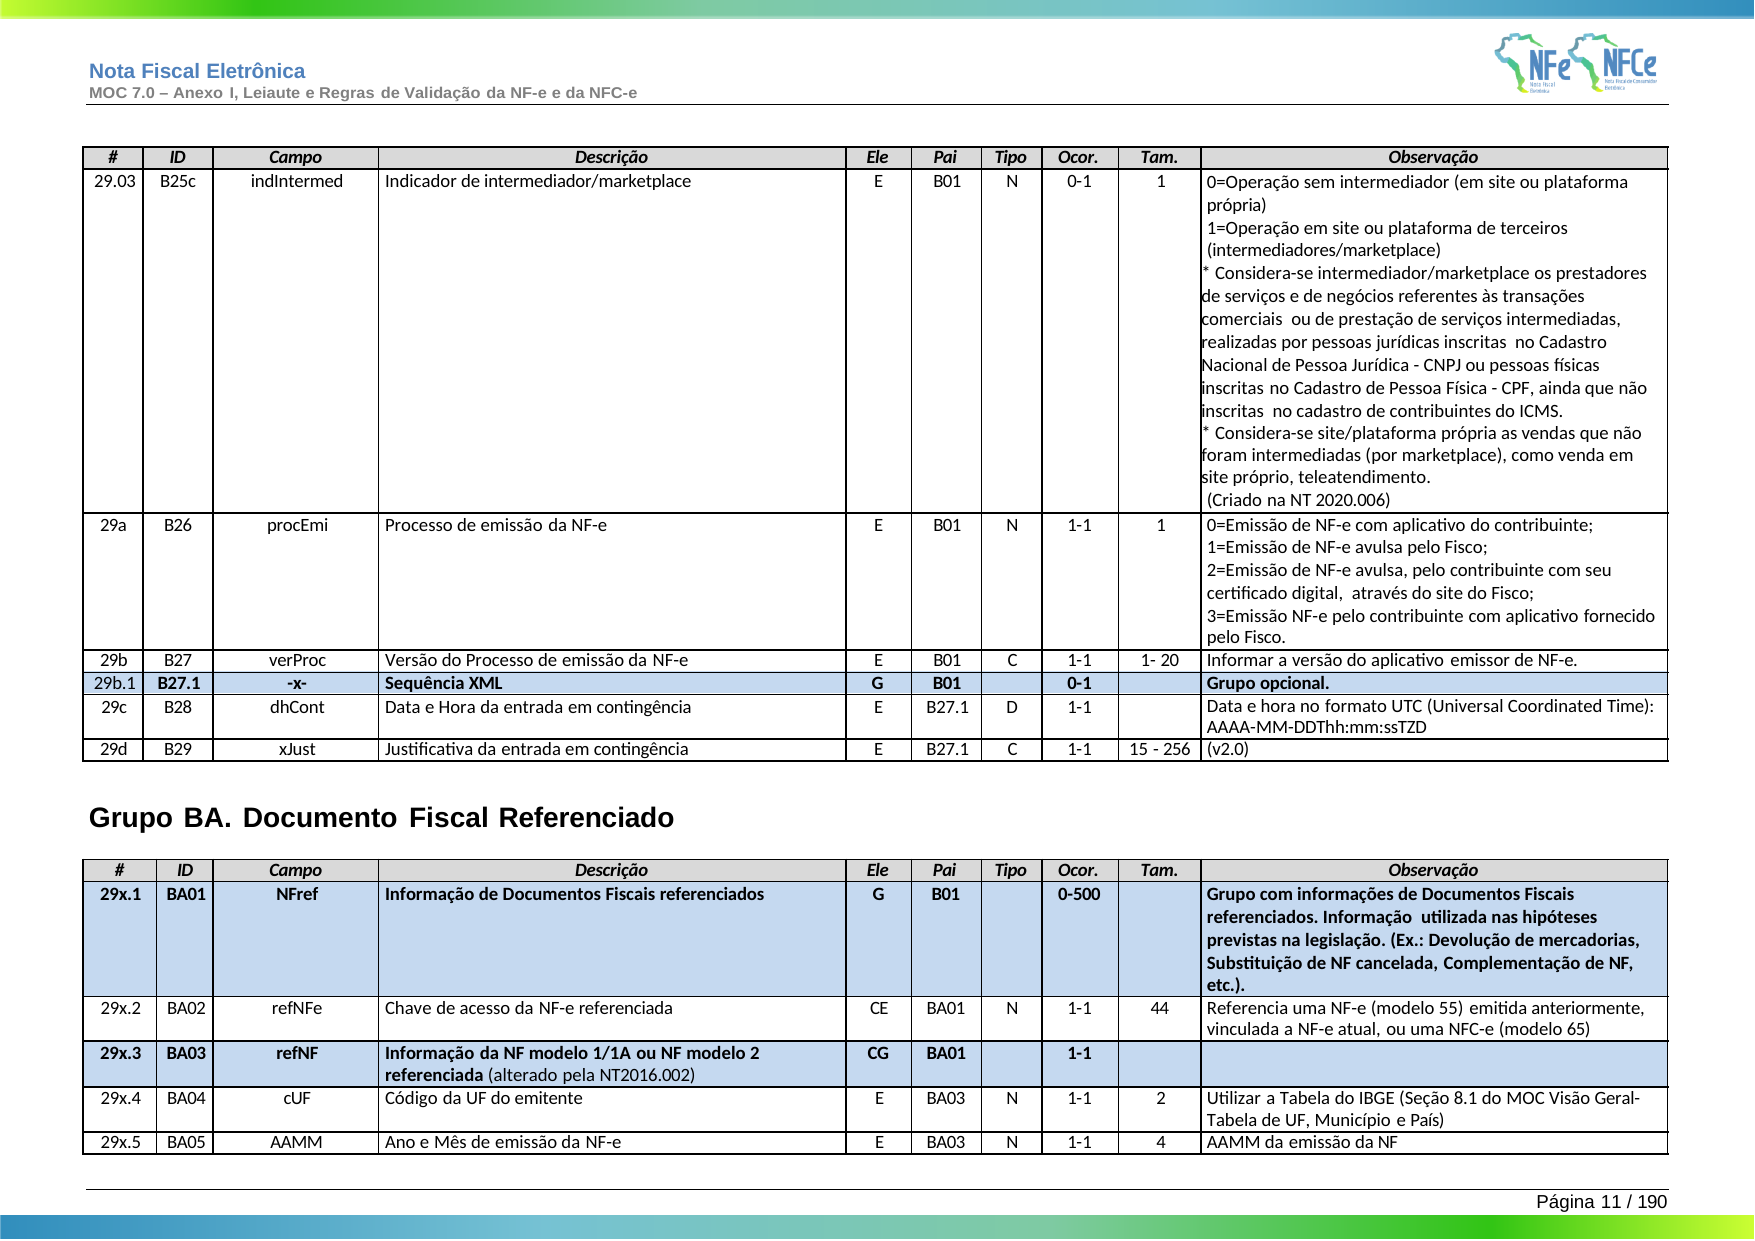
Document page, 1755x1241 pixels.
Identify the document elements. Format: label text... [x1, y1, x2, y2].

table_cell 1-1 [1043, 695, 1118, 738]
table_cell 29a [84, 514, 142, 649]
table_cell AAMM da emissão da NF [1202, 1133, 1667, 1153]
table_header Campo [214, 148, 378, 168]
table_header Campo [214, 860, 378, 881]
table_cell 29c [84, 695, 142, 738]
table_cell 44 [1119, 997, 1200, 1040]
table_cell 1-1 [1043, 997, 1118, 1040]
table_cell 0=Operação sem intermediador (em site ou plataforma própria) 1=Operação em site ou plataforma de terceiros (intermediadores/marketplace) Considera-se intermediador/marketplace os prestadores de serviços e de negócios referentes às transações comerciais ou de prestação de serviços intermediadas, realizadas por pessoas jurídicas inscritas no Cadastro Nacional de Pessoa Jurídica - CNPJ ou pessoas físicas inscritas no Cadastro de Pessoa Física - CPF, ainda que não inscritas no cadastro de contribuintes do ICMS. Considera-se site/plataforma própria as vendas que não foram intermediadas (por marketplace), como venda em site próprio, teleatendimento. (Criado na NT 2020.006) [1202, 170, 1667, 512]
table_cell B28 [144, 695, 212, 738]
table_cell E [847, 695, 911, 738]
table_cell B26 [144, 514, 212, 649]
table_cell BA03 [157, 1042, 212, 1086]
table_cell CG [847, 1042, 911, 1086]
table_cell 29d [84, 740, 142, 760]
table_cell BA03 [912, 1133, 981, 1153]
table_cell -x- [214, 673, 378, 693]
table_cell 29x.2 [84, 997, 156, 1040]
table_cell G [847, 673, 911, 693]
table_header Descrição [379, 148, 845, 168]
table_cell 1-1 [1043, 740, 1118, 760]
table_cell 1 [1119, 170, 1200, 512]
table_cell CE [847, 997, 911, 1040]
table_cell [1119, 695, 1200, 738]
table_cell Data e Hora da entrada em contingência [379, 695, 845, 738]
table_cell B27.1 [912, 695, 981, 738]
table_cell 1-1 [1043, 1042, 1118, 1086]
table_cell B29 [144, 740, 212, 760]
table_header Descrição [379, 860, 845, 881]
table_header Tipo [982, 860, 1041, 881]
table_cell indIntermed [214, 170, 378, 512]
table_cell B27 [144, 651, 212, 671]
table_cell NFref [214, 882, 378, 996]
table_cell 29b.1 [84, 673, 142, 693]
table_header ID [157, 860, 212, 881]
table_cell [1119, 882, 1200, 996]
table_cell B01 [912, 170, 981, 512]
table_cell B27.1 [912, 740, 981, 760]
table_cell 15 - 256 [1119, 740, 1200, 760]
table_cell Versão do Processo de emissão da NF-e [379, 651, 845, 671]
table_cell Processo de emissão da NF-e [379, 514, 845, 649]
table_cell [1202, 1042, 1667, 1086]
table_cell [982, 882, 1041, 996]
table_cell refNF [214, 1042, 378, 1086]
table_cell 29.03 [84, 170, 142, 512]
table_cell 0=Emissão de NF-e com aplicativo do contribuinte; 1=Emissão de NF-e avulsa pelo Fisco; 2=Emissão de NF-e avulsa, pelo contribuinte com seu certificado digital, através do site do Fisco; 3=Emissão NF-e pelo contribuinte com aplicativo fornecido pelo Fisco. [1202, 514, 1667, 649]
table_cell BA01 [912, 997, 981, 1040]
table_cell 1- 20 [1119, 651, 1200, 671]
table_cell 2 [1119, 1088, 1200, 1131]
table_cell B01 [912, 882, 981, 996]
table_cell 0-1 [1043, 170, 1118, 512]
table_cell B01 [912, 651, 981, 671]
table_cell G [847, 882, 911, 996]
table_cell E [847, 651, 911, 671]
table_header Tipo [982, 148, 1041, 168]
table_header Pai [912, 148, 981, 168]
table_cell E [847, 170, 911, 512]
table_cell 1 [1119, 514, 1200, 649]
table_header Observação [1202, 148, 1667, 168]
table_header Ele [847, 148, 911, 168]
table_header Ocor. [1043, 148, 1118, 168]
table_cell BA05 [157, 1133, 212, 1153]
table_cell C [982, 740, 1041, 760]
table_cell BA01 [157, 882, 212, 996]
table_cell Chave de acesso da NF-e referenciada [379, 997, 845, 1040]
table_cell Ano e Mês de emissão da NF-e [379, 1133, 845, 1153]
table_cell cUF [214, 1088, 378, 1131]
table_cell 0-1 [1043, 673, 1118, 693]
table_cell Informação de Documentos Fiscais referenciados [379, 882, 845, 996]
table_cell [982, 1042, 1041, 1086]
table_cell C [982, 651, 1041, 671]
table_cell N [982, 170, 1041, 512]
table_cell B25c [144, 170, 212, 512]
table_cell [1119, 673, 1200, 693]
table_cell Justificativa da entrada em contingência [379, 740, 845, 760]
table_cell 29x.4 [84, 1088, 156, 1131]
table_cell Grupo com informações de Documentos Fiscais referenciados. Informação utilizada nas hipóteses previstas na legislação. (Ex.: Devolução de mercadorias, Substituição de NF cancelada, Complementação de NF, etc.). [1202, 882, 1667, 996]
table_cell B01 [912, 673, 981, 693]
table_cell 29x.5 [84, 1133, 156, 1153]
table_header Observação [1202, 860, 1667, 881]
table_cell (v2.0) [1202, 740, 1667, 760]
table_cell 4 [1119, 1133, 1200, 1153]
subtitle Grupo BA. Documento Fiscal Referenciado [89, 801, 1708, 833]
table_cell N [982, 514, 1041, 649]
table_cell Sequência XML [379, 673, 845, 693]
table_cell procEmi [214, 514, 378, 649]
table_cell verProc [214, 651, 378, 671]
table_cell Utilizar a Tabela do IBGE (Seção 8.1 do MOC Visão Geral- Tabela de UF, Município e País) [1202, 1088, 1667, 1131]
table_header Tam. [1119, 148, 1200, 168]
table_header Ocor. [1043, 860, 1118, 881]
table_cell E [847, 1088, 911, 1131]
table_cell B27.1 [144, 673, 212, 693]
table_cell BA03 [912, 1088, 981, 1131]
table_cell 1-1 [1043, 651, 1118, 671]
table_cell [1119, 1042, 1200, 1086]
table_cell D [982, 695, 1041, 738]
table_header Ele [847, 860, 911, 881]
table_cell AAMM [214, 1133, 378, 1153]
table_header Pai [912, 860, 981, 881]
table_cell N [982, 1088, 1041, 1131]
table_header # [84, 148, 142, 168]
table_cell xJust [214, 740, 378, 760]
table_cell N [982, 1133, 1041, 1153]
table_cell [982, 673, 1041, 693]
table_cell Informação da NF modelo 1/1A ou NF modelo 2 referenciada (alterado pela NT2016.002) [379, 1042, 845, 1086]
table_cell dhCont [214, 695, 378, 738]
table_cell BA04 [157, 1088, 212, 1131]
table_header Tam. [1119, 860, 1200, 881]
table_cell BA01 [912, 1042, 981, 1086]
table_cell Código da UF do emitente [379, 1088, 845, 1131]
table_cell Referencia uma NF-e (modelo 55) emitida anteriormente, vinculada a NF-e atual, ou uma NFC-e (modelo 65) [1202, 997, 1667, 1040]
table_cell N [982, 997, 1041, 1040]
table_header ID [144, 148, 212, 168]
table_cell Data e hora no formato UTC (Universal Coordinated Time): AAAA-MM-DDThh:mm:ssTZD [1202, 695, 1667, 738]
table_cell 29x.3 [84, 1042, 156, 1086]
table_cell E [847, 514, 911, 649]
table_cell 0-500 [1043, 882, 1118, 996]
table_cell B01 [912, 514, 981, 649]
table_header # [84, 860, 156, 881]
table_cell BA02 [157, 997, 212, 1040]
table_cell 1-1 [1043, 514, 1118, 649]
table_cell 1-1 [1043, 1133, 1118, 1153]
table_cell 29b [84, 651, 142, 671]
table_cell E [847, 1133, 911, 1153]
table_cell 29x.1 [84, 882, 156, 996]
table_cell Informar a versão do aplicativo emissor de NF-e. [1202, 651, 1667, 671]
table_cell E [847, 740, 911, 760]
table_cell 1-1 [1043, 1088, 1118, 1131]
table_cell refNFe [214, 997, 378, 1040]
table_cell Indicador de intermediador/marketplace [379, 170, 845, 512]
table_cell Grupo opcional. [1202, 673, 1667, 693]
